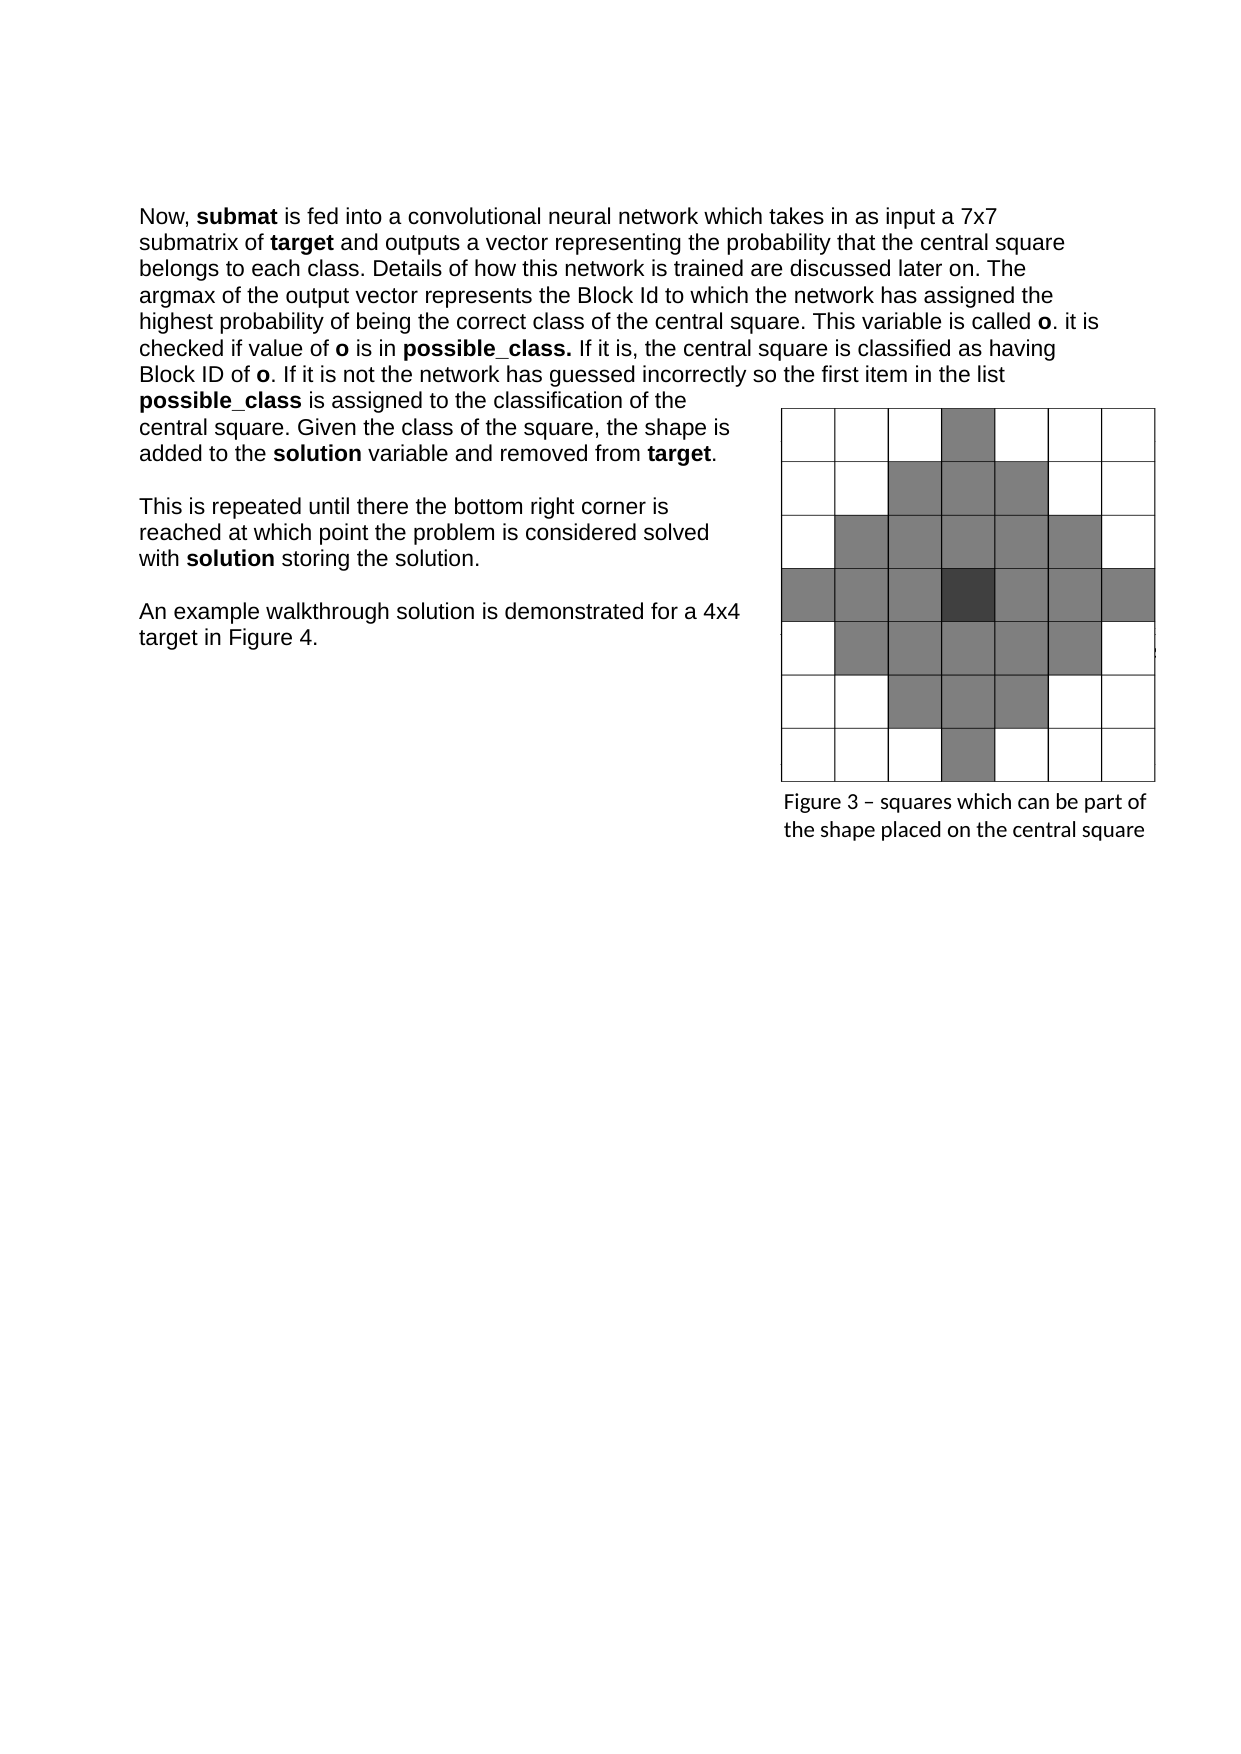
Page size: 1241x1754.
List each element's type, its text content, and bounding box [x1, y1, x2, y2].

text Now, submat is fed into a convolutional neural network which takes in as input a 7x7 submatrix of target and outputs a vector representing the probability that the central square belongs to each class. Details of how this network is trained are discussed later on. The argmax of the output vector represents the Block Id to which the network has assigned the highest probability of being the correct class of the central square. This variable is called o. it is checked if value of o is in possible_class. If it is, the central square is classified as having Block ID of o. If it is not the network has guessed incorrectly so the first item in the list possible_class is assigned to the classification of the central square. Given the class of the square, the shape is added to the solution variable and removed from target. [139, 203, 1101, 466]
text An example walkthrough solution is demonstrated for a 4x4 target in Figure 4. [139, 598, 780, 651]
picture [780, 406, 1156, 782]
text This is repeated until there the bottom right corner is reached at which point the problem is considered solved with solution storing the solution. [139, 493, 780, 572]
